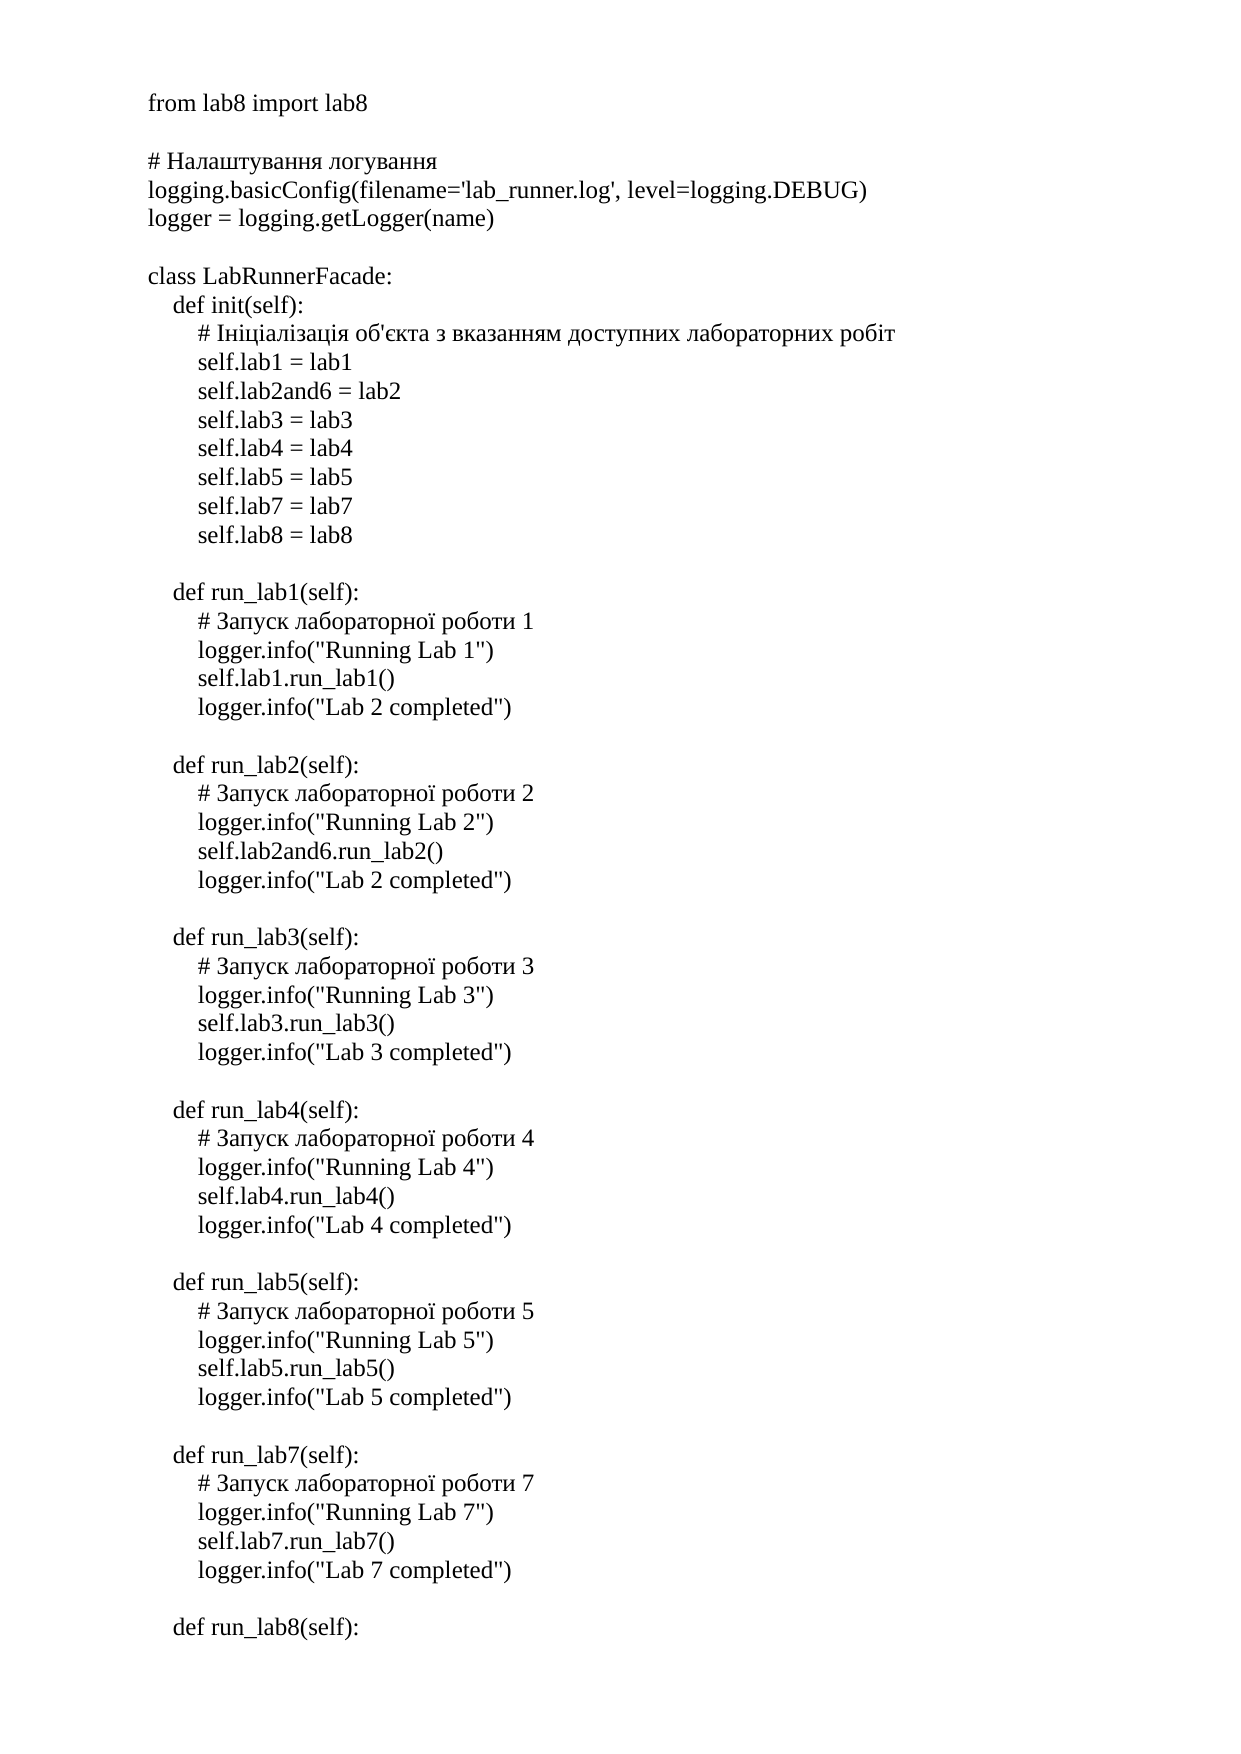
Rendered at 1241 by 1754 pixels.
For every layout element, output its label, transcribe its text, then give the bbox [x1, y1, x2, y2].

text logger.info("Running Lab 5") [148, 1325, 1152, 1353]
text def run_lab2(self): [148, 750, 1152, 778]
text logger.info("Lab 4 completed") [148, 1210, 1152, 1238]
text self.lab7 = lab7 [148, 491, 1152, 520]
text self.lab1.run_lab1() [148, 663, 1152, 692]
text logger.info("Running Lab 7") [148, 1497, 1152, 1526]
text self.lab2and6 = lab2 [148, 376, 1152, 405]
text self.lab3 = lab3 [148, 405, 1152, 433]
text def run_lab5(self): [148, 1267, 1152, 1296]
text # Запуск лабораторної роботи 2 [148, 778, 1152, 807]
text self.lab5 = lab5 [148, 462, 1152, 491]
text logging.basicConfig(filename='lab_runner.log', level=logging.DEBUG) [148, 175, 1152, 203]
text logger.info("Lab 3 completed") [148, 1037, 1152, 1066]
text self.lab2and6.run_lab2() [148, 836, 1152, 865]
text self.lab3.run_lab3() [148, 1008, 1152, 1037]
text def run_lab3(self): [148, 922, 1152, 951]
text class LabRunnerFacade: [148, 261, 1152, 290]
text from lab8 import lab8 [148, 88, 1152, 117]
text # Запуск лабораторної роботи 1 [148, 606, 1152, 635]
text self.lab1 = lab1 [148, 347, 1152, 376]
text # Запуск лабораторної роботи 7 [148, 1468, 1152, 1497]
text logger.info("Running Lab 3") [148, 980, 1152, 1008]
text self.lab8 = lab8 [148, 520, 1152, 548]
text # Запуск лабораторної роботи 3 [148, 951, 1152, 980]
text self.lab4.run_lab4() [148, 1181, 1152, 1210]
text def run_lab8(self): [148, 1612, 1152, 1641]
text logger.info("Lab 2 completed") [148, 865, 1152, 893]
text logger.info("Lab 5 completed") [148, 1382, 1152, 1411]
text self.lab7.run_lab7() [148, 1526, 1152, 1555]
text def run_lab4(self): [148, 1095, 1152, 1123]
text logger = logging.getLogger(name) [148, 203, 1152, 232]
text def run_lab7(self): [148, 1440, 1152, 1468]
text # Запуск лабораторної роботи 4 [148, 1123, 1152, 1152]
text def run_lab1(self): [148, 577, 1152, 606]
text logger.info("Running Lab 1") [148, 635, 1152, 663]
text logger.info("Lab 2 completed") [148, 692, 1152, 721]
text self.lab4 = lab4 [148, 433, 1152, 462]
text logger.info("Running Lab 4") [148, 1152, 1152, 1181]
text # Ініціалізація об'єкта з вказанням доступних лабораторних робіт [148, 318, 1152, 347]
text # Налаштування логування [148, 146, 1152, 175]
text # Запуск лабораторної роботи 5 [148, 1296, 1152, 1325]
text def init(self): [148, 290, 1152, 318]
text logger.info("Lab 7 completed") [148, 1555, 1152, 1583]
text self.lab5.run_lab5() [148, 1353, 1152, 1382]
text logger.info("Running Lab 2") [148, 807, 1152, 836]
